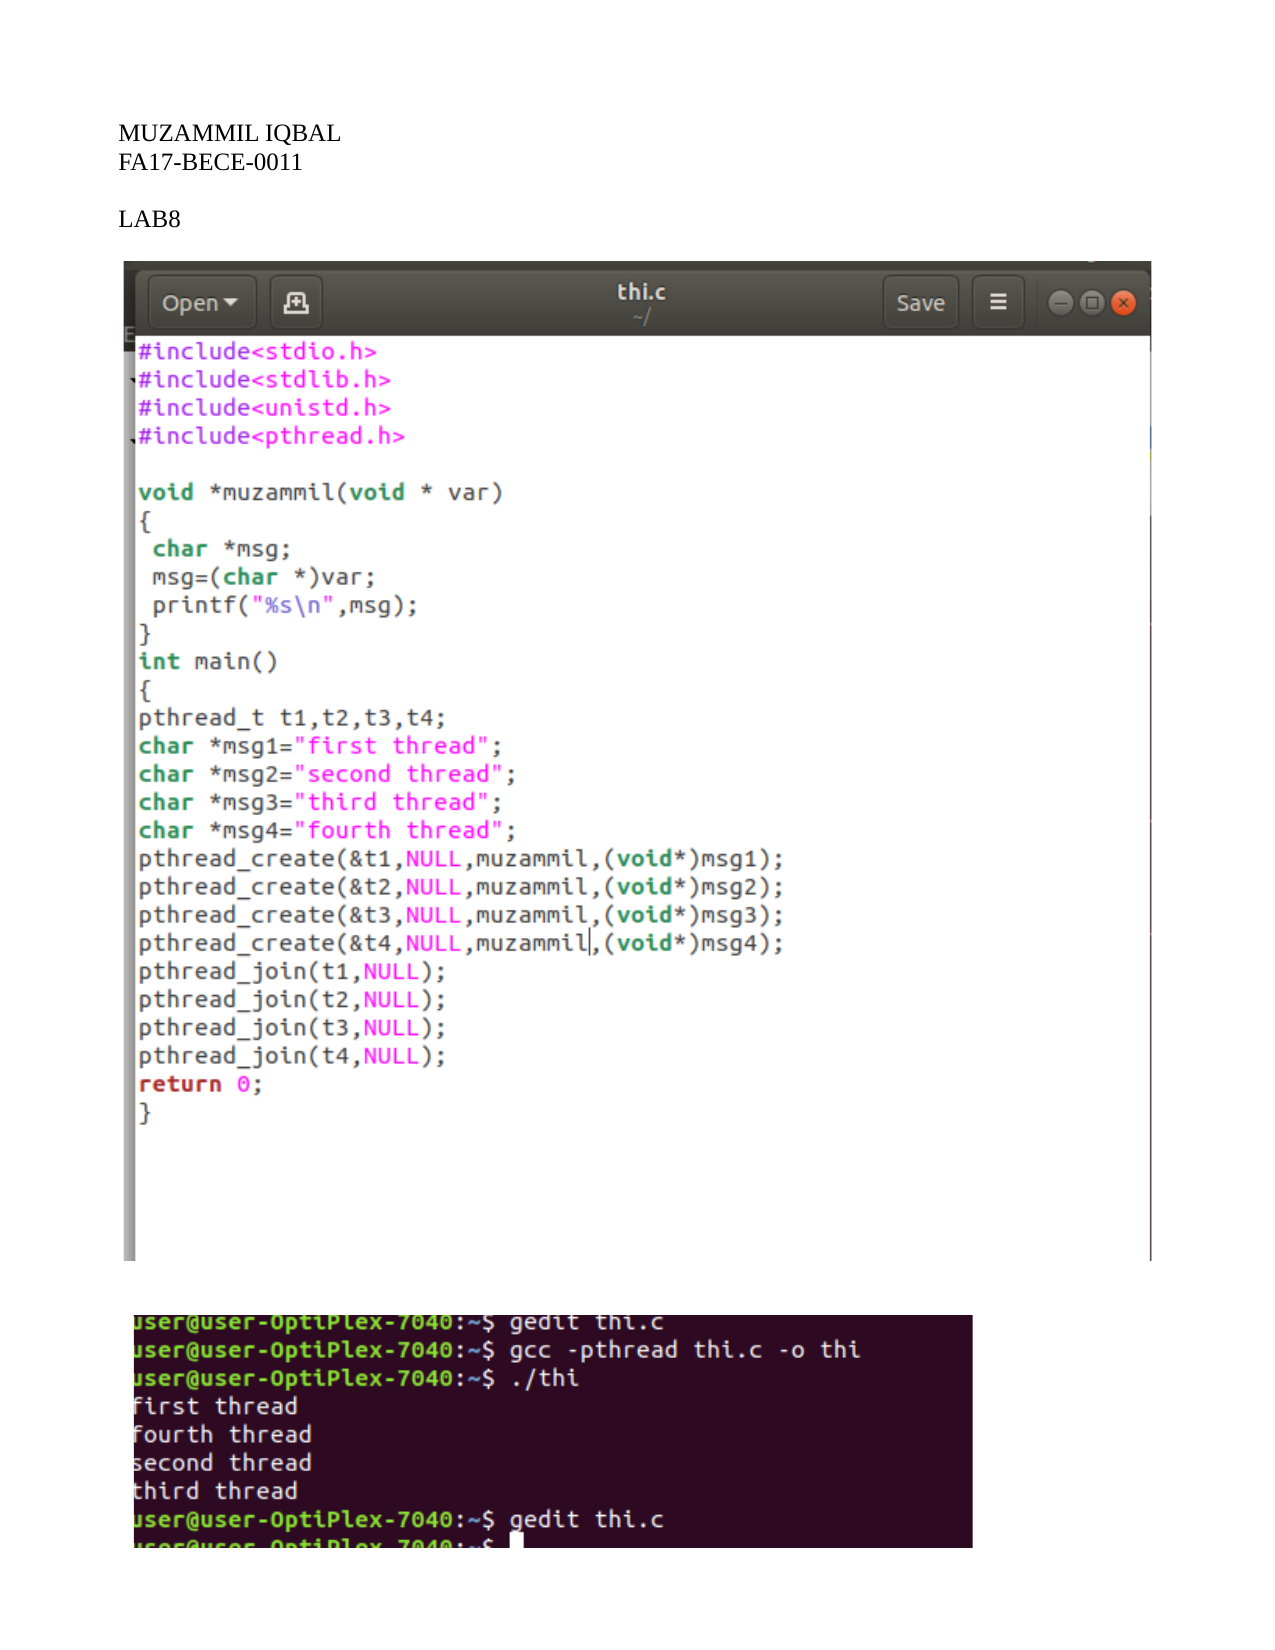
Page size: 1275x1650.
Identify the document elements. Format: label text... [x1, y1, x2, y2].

picture [133, 1315, 973, 1548]
picture [123, 261, 1152, 1261]
text MUZAMMIL IQBAL [118, 118, 1157, 147]
text FA17-BECE-0011 [118, 147, 1157, 176]
text LAB8 [118, 204, 1157, 233]
